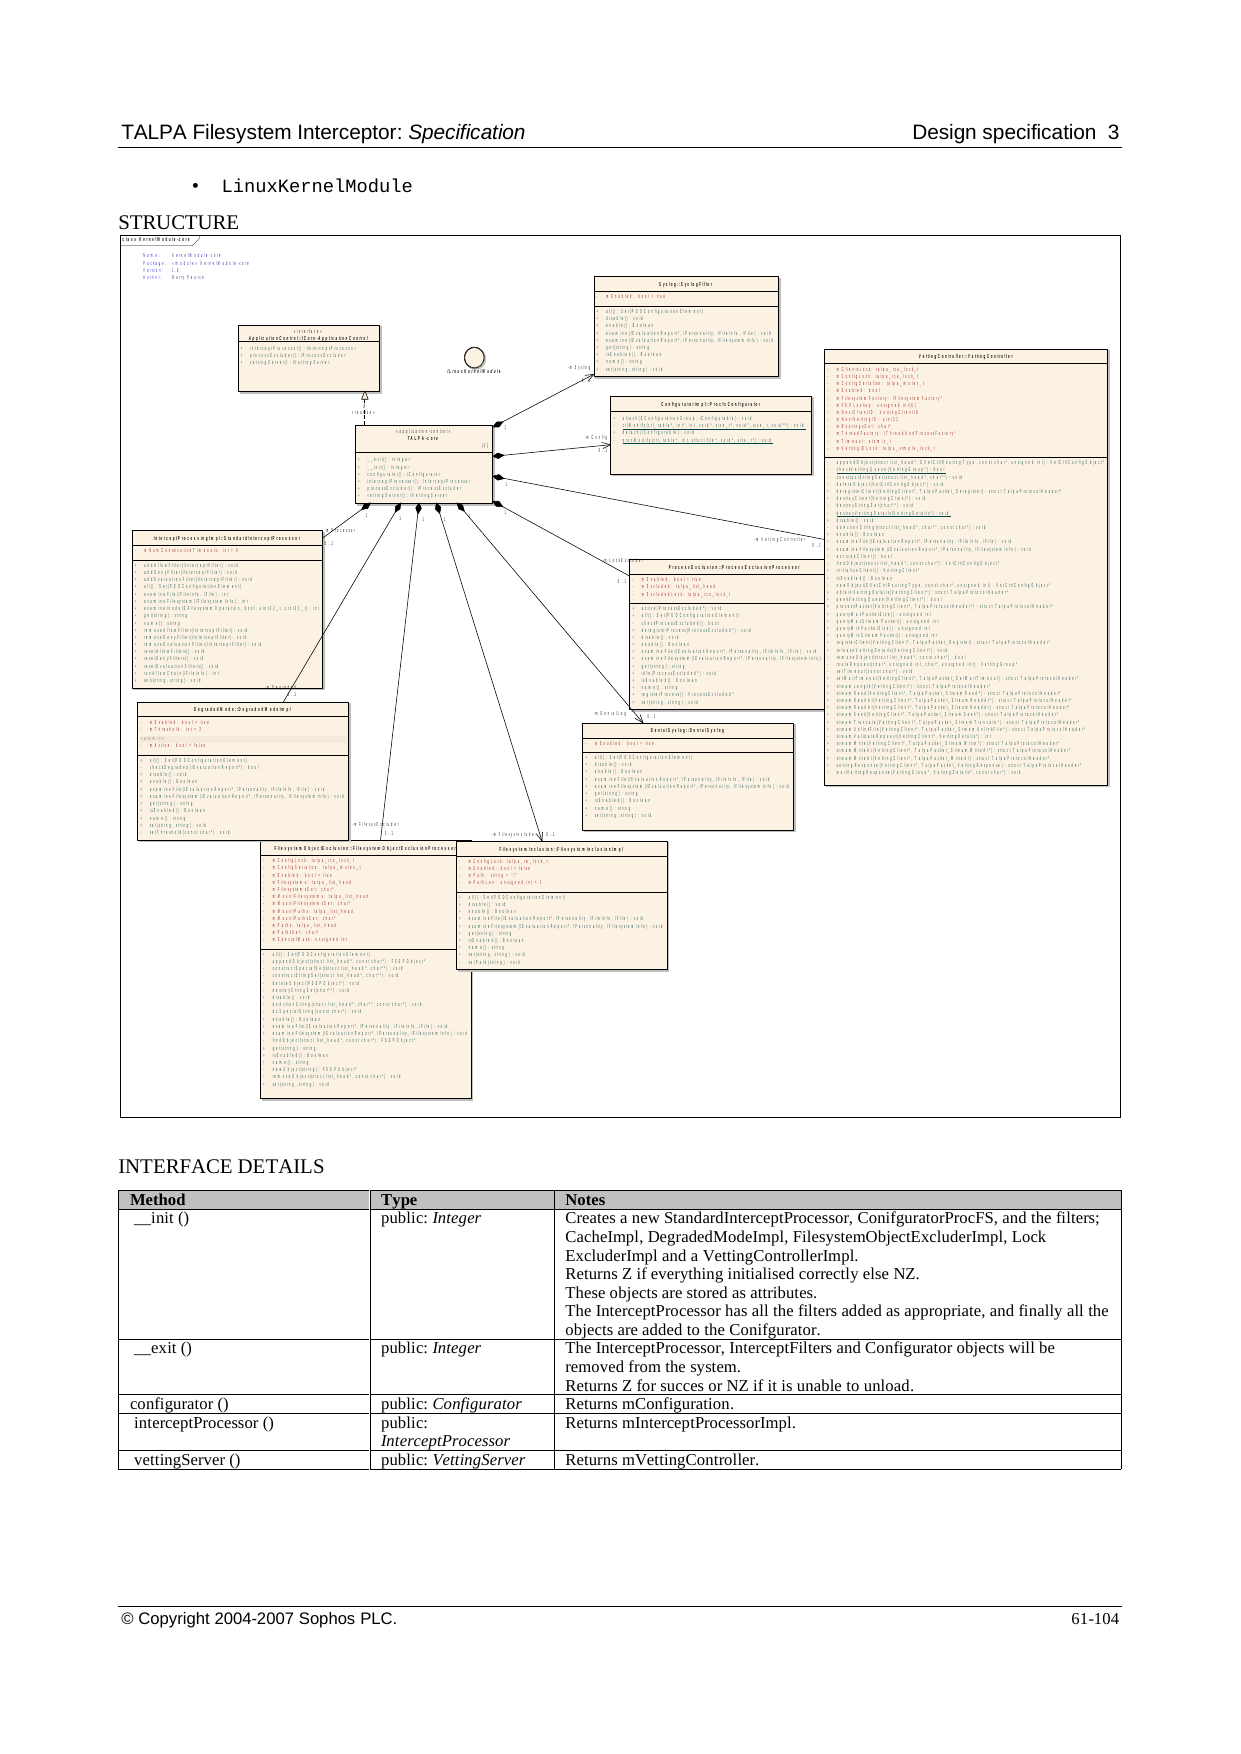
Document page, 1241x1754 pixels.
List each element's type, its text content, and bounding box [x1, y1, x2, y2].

table_cell configurator () [119, 1395, 369, 1413]
table_cell Returns mConfiguration. [555, 1395, 1121, 1413]
table_cell public: Configurator [371, 1395, 554, 1413]
table_header Type [371, 1191, 554, 1209]
table_cell public: VettingServer [371, 1451, 554, 1469]
table_cell public: Integer [371, 1340, 554, 1394]
table_cell vettingServer () [119, 1451, 369, 1469]
table_cell public: InterceptProcessor [371, 1414, 554, 1450]
table_cell interceptProcessor () [119, 1414, 369, 1450]
text INTERFACE DETAILS [118, 1155, 1122, 1178]
table_cell public: Integer [371, 1210, 554, 1339]
table_cell __init () [119, 1210, 369, 1339]
table_header Method [119, 1191, 369, 1209]
list LinuxKernelModule [192, 177, 1122, 198]
table_cell Returns mInterceptProcessorImpl. [555, 1414, 1121, 1450]
table_cell Creates a new StandardInterceptProcessor, ConifguratorProcFS, and the filters; CacheImpl, DegradedModeImpl, FilesystemObjectExcluderImpl, Lock ExcluderImpl and a VettingControllerImpl. Returns Z if everything initialised correctly else NZ. These objects are stored as attributes. The InterceptProcessor has all the filters added as appropriate, and finally all the objects are added to the Conifgurator. [555, 1210, 1121, 1339]
table_cell Returns mVettingController. [555, 1451, 1121, 1469]
text STRUCTURE [118, 211, 1122, 233]
table_cell __exit () [119, 1340, 369, 1394]
table_cell The InterceptProcessor, InterceptFilters and Configurator objects will be removed from the system. Returns Z for succes or NZ if it is unable to unload. [555, 1340, 1121, 1394]
table_header Notes [555, 1191, 1121, 1209]
